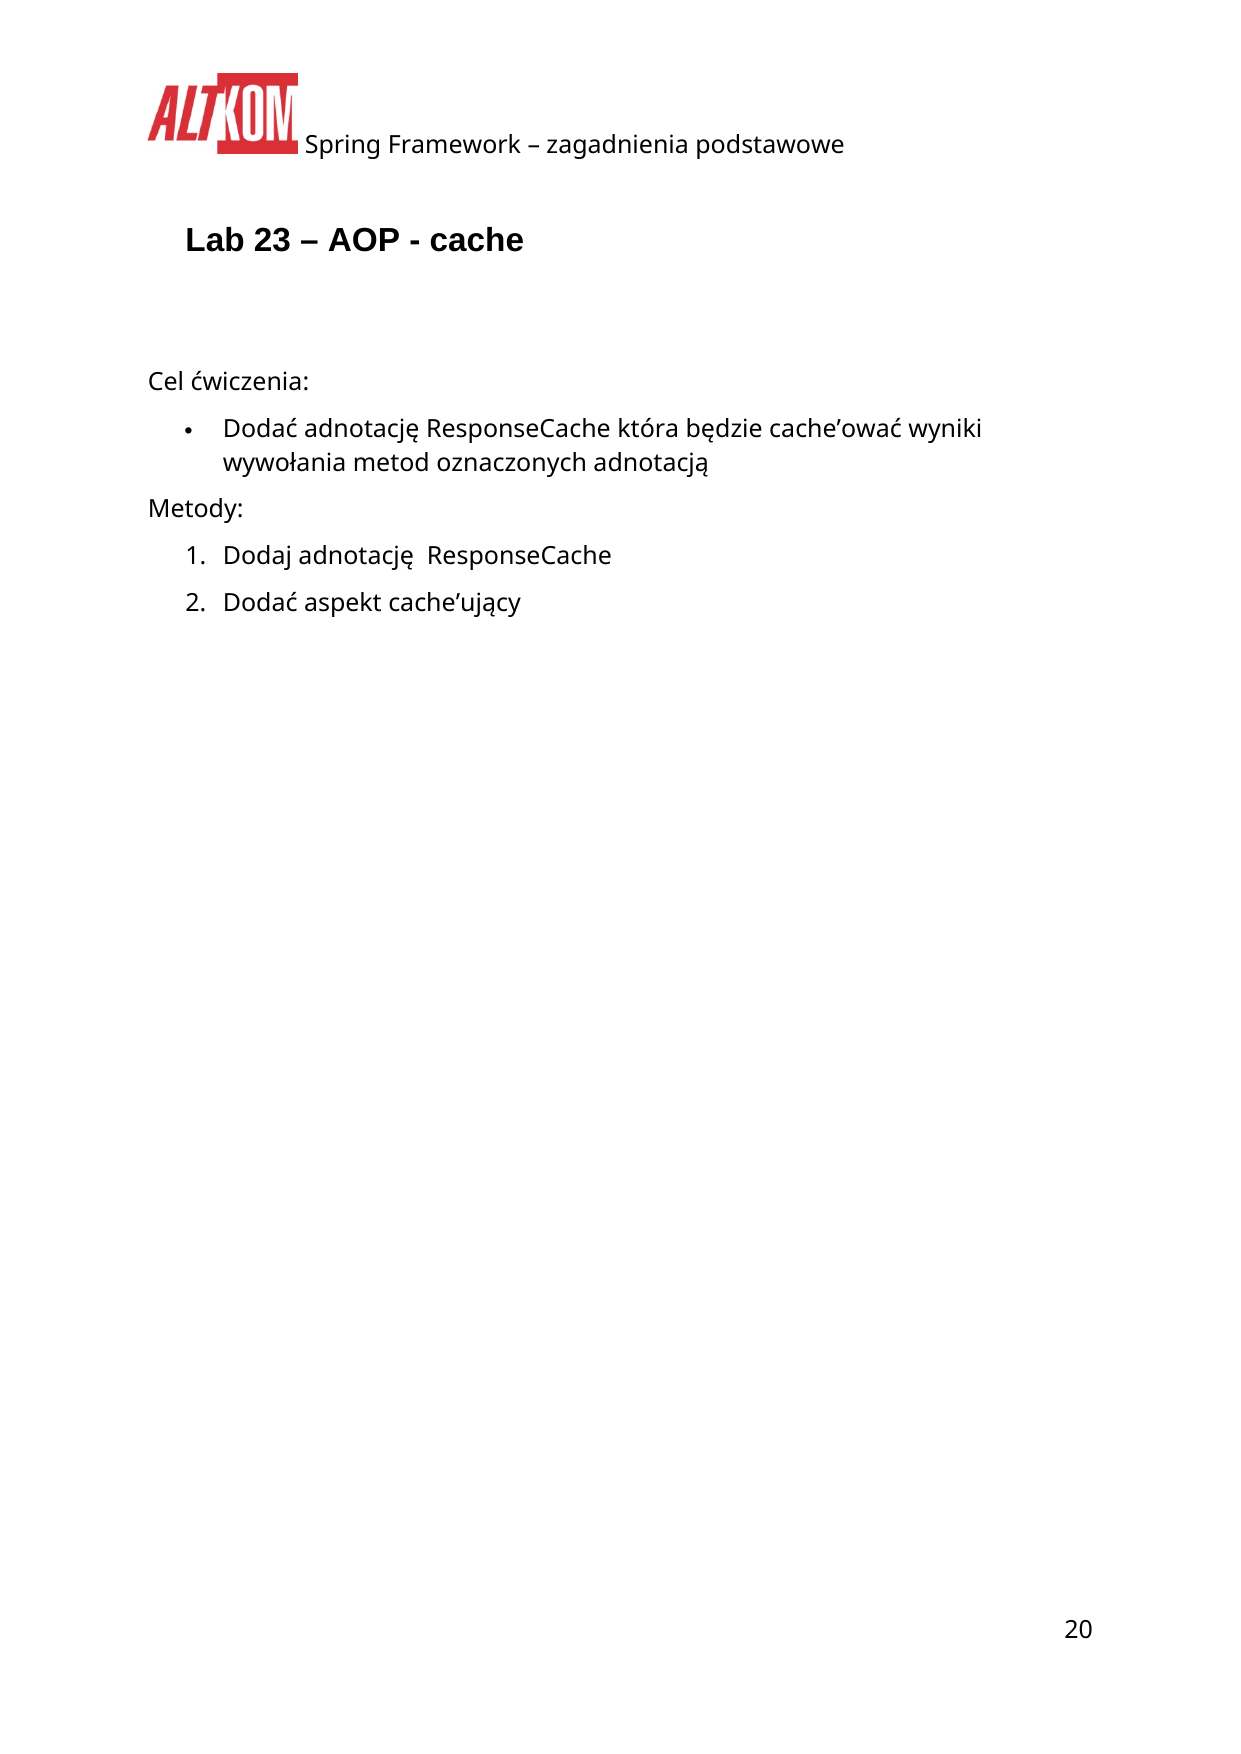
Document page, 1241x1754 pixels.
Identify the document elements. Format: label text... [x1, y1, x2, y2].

list Dodaj adnotację ResponseCache [185, 538, 1093, 572]
list Dodać aspekt cache’ujący [185, 584, 1093, 618]
text Cel ćwiczenia: [148, 364, 1093, 398]
picture [147, 73, 298, 154]
list Dodać adnotację ResponseCache która będzie cache’ować wyniki wywołania metod oznaczonych adnotacją [185, 410, 1093, 478]
subtitle Lab 23 – AOP - cache [185, 220, 1093, 258]
text Metody: [148, 491, 1093, 525]
